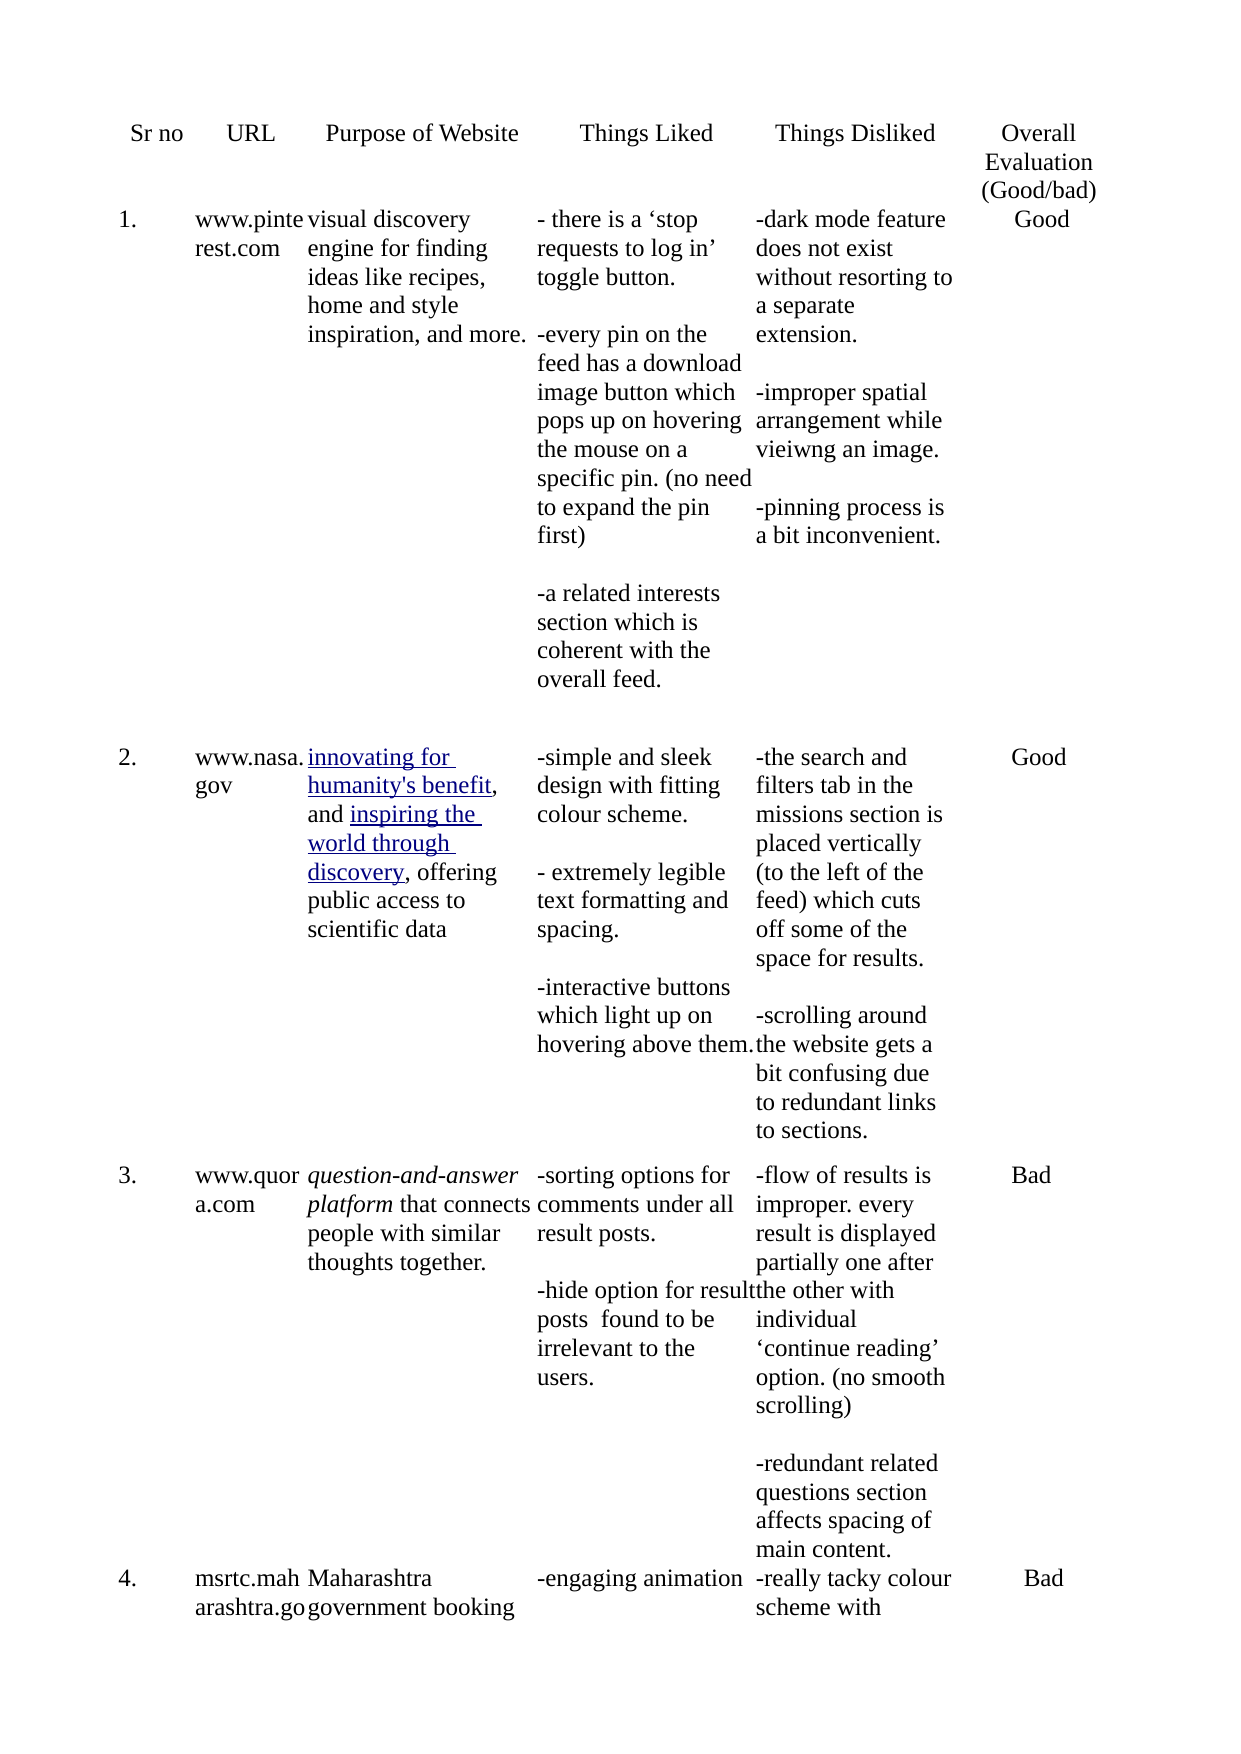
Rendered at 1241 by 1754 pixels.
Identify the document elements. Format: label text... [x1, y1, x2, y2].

table_cell Bad [955, 1563, 1123, 1636]
table_cell msrtc.maharashtra.go [195, 1563, 307, 1636]
table_cell 2. [118, 742, 195, 1161]
table_cell www.pinterest.com [195, 204, 307, 742]
table_cell Bad [955, 1161, 1123, 1563]
table_cell Good [955, 204, 1123, 742]
table_cell www.quora.com [195, 1161, 307, 1563]
table_cell Maharashtra government booking [307, 1563, 537, 1636]
table_cell -engaging animation [537, 1563, 756, 1636]
table_header Things Liked [537, 118, 756, 204]
table_cell -the search and filters tab in the missions section is placed vertically (to the left of the feed) which cuts off some of the space for results. -scrolling around the website gets a bit confusing due to redundant links to sections. [756, 742, 955, 1161]
table_header URL [195, 118, 307, 204]
table_cell -dark mode feature does not exist without resorting to a separate extension. -improper spatial arrangement while vieiwng an image. -pinning process is a bit inconvenient. [756, 204, 955, 742]
table_cell 4. [118, 1563, 195, 1636]
table_header Things Disliked [756, 118, 955, 204]
table_cell Good [955, 742, 1123, 1161]
table_cell -simple and sleek design with fitting colour scheme. - extremely legible text formatting and spacing. -interactive buttons which light up on hovering above them. [537, 742, 756, 1161]
table_cell 1. [118, 204, 195, 742]
table_header Sr no [118, 118, 195, 204]
table_cell question-and-answer platform that connects people with similar thoughts together. [307, 1161, 537, 1563]
table_cell innovating for humanity's benefit, and inspiring the world through discovery, offering public access to scientific data [307, 742, 537, 1161]
table_cell visual discovery engine for finding ideas like recipes, home and style inspiration, and more. [307, 204, 537, 742]
table_cell 3. [118, 1161, 195, 1563]
table_header Purpose of Website [307, 118, 537, 204]
table_cell -sorting options for comments under all result posts. -hide option for result posts found to be irrelevant to the users. [537, 1161, 756, 1563]
table_cell -really tacky colour scheme with [756, 1563, 955, 1636]
table_cell www.nasa.gov [195, 742, 307, 1161]
table_cell -flow of results is improper. every result is displayed partially one after the other with individual ‘continue reading’ option. (no smooth scrolling) -redundant related questions section affects spacing of main content. [756, 1161, 955, 1563]
table_cell - there is a ‘stop requests to log in’ toggle button. -every pin on the feed has a download image button which pops up on hovering the mouse on a specific pin. (no need to expand the pin first) -a related interests section which is coherent with the overall feed. [537, 204, 756, 742]
table_header Overall Evaluation (Good/bad) [955, 118, 1123, 204]
